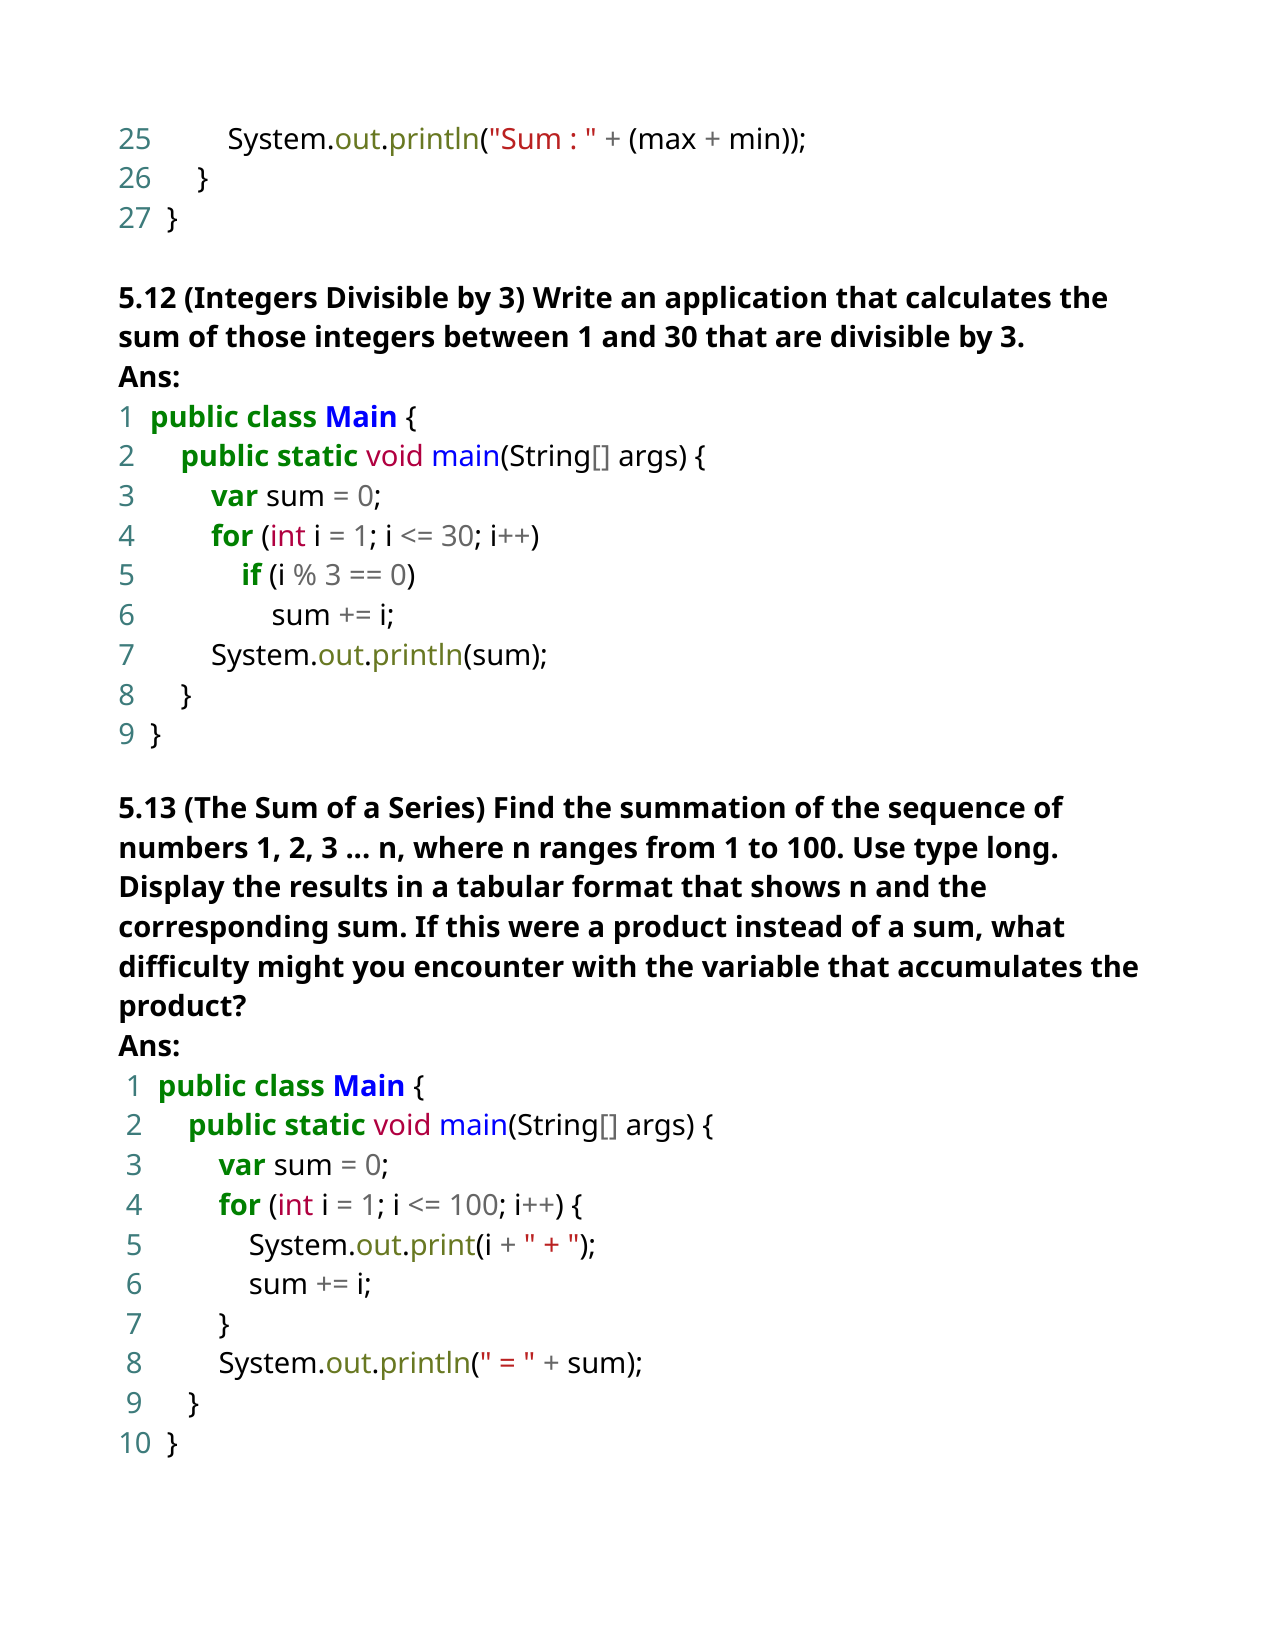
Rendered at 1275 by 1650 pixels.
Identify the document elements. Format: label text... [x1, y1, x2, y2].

text 6 sum += i; [118, 594, 1157, 634]
text 6 sum += i; [118, 1263, 1157, 1303]
text 5 if (i % 3 == 0) [118, 555, 1157, 594]
text 5.12 (Integers Divisible by 3) Write an application that calculates the sum of those integers between 1 and 30 that are divisible by 3. [118, 277, 1157, 356]
text 5 System.out.print(i + " + "); [118, 1224, 1157, 1263]
text 2 public static void main(String[] args) { [118, 1105, 1157, 1144]
text 7 } [118, 1303, 1157, 1343]
text 1 public class Main { [118, 1065, 1157, 1105]
text 8 } [118, 674, 1157, 713]
text 10 } [118, 1422, 1157, 1462]
text 25 System.out.println("Sum : " + (max + min)); [118, 118, 1157, 158]
text 3 var sum = 0; [118, 475, 1157, 515]
text Ans: [118, 1025, 1157, 1065]
text 26 } [118, 158, 1157, 197]
text 7 System.out.println(sum); [118, 634, 1157, 674]
text 4 for (int i = 1; i <= 100; i++) { [118, 1184, 1157, 1224]
text 8 System.out.println(" = " + sum); [118, 1343, 1157, 1382]
text 9 } [118, 713, 1157, 753]
text 2 public static void main(String[] args) { [118, 436, 1157, 475]
text 9 } [118, 1382, 1157, 1422]
text 3 var sum = 0; [118, 1144, 1157, 1184]
text Ans: [118, 356, 1157, 396]
text 1 public class Main { [118, 396, 1157, 436]
text 5.13 (The Sum of a Series) Find the summation of the sequence of numbers 1, 2, 3 ... n, where n ranges from 1 to 100. Use type long. Display the results in a tabular format that shows n and the corresponding sum. If this were a product instead of a sum, what difficulty might you encounter with the variable that accumulates the product? [118, 787, 1157, 1025]
text 27 } [118, 197, 1157, 237]
text 4 for (int i = 1; i <= 30; i++) [118, 515, 1157, 555]
